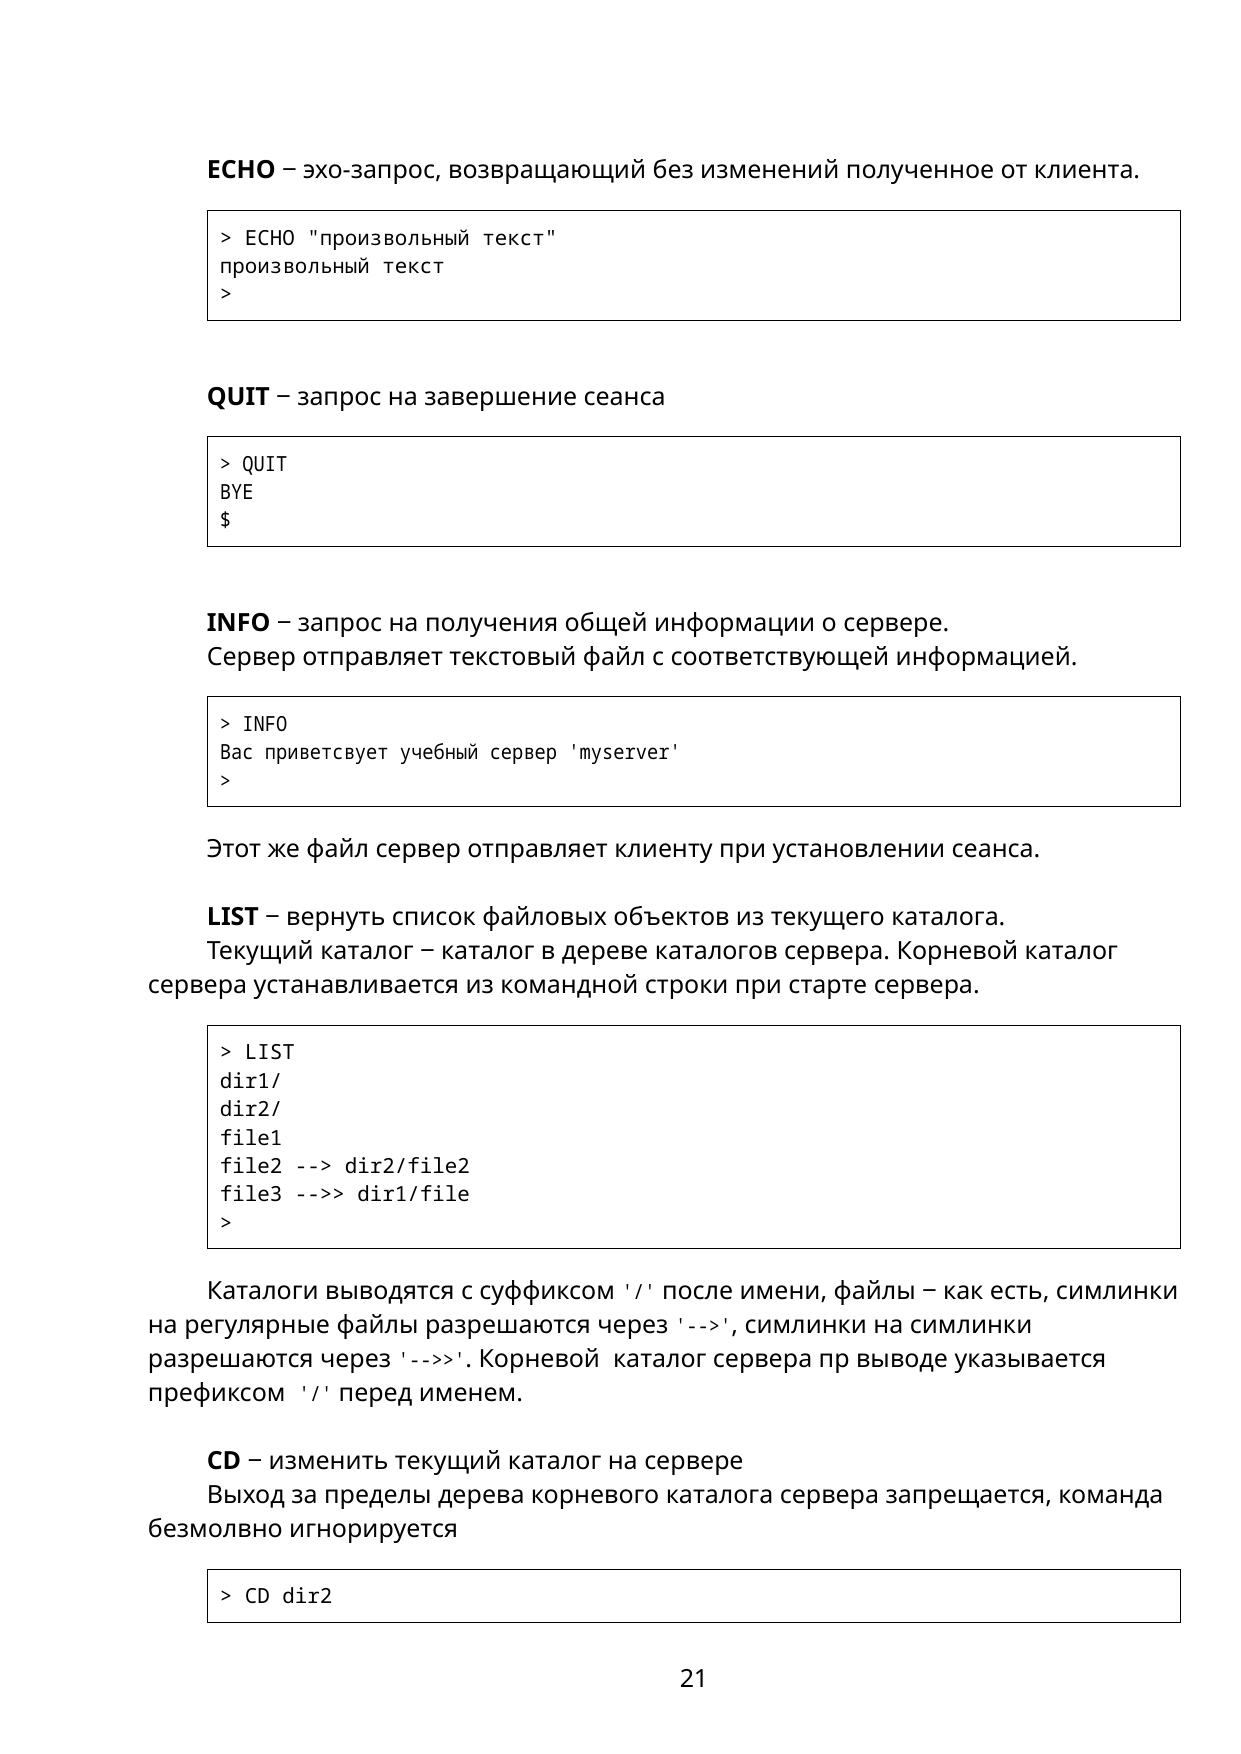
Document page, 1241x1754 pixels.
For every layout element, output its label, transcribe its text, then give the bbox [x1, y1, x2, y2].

text > INFO [208, 697, 1180, 724]
text Этот же файл сервер отправляет клиенту при установлении сеанса. [148, 831, 1181, 865]
text file2 --> dir2/file2 [208, 1138, 1180, 1167]
text > ECHO "произвольный текст" [208, 211, 1180, 238]
text > [208, 753, 1180, 806]
text ECHO ‒ эхо-запрос, возвращающий без изменений полученное от клиента. [148, 152, 1181, 186]
text QUIT ‒ запрос на завершение сеанса [148, 378, 1181, 412]
text произвольный текст [208, 238, 1180, 267]
text > LIST [208, 1026, 1180, 1053]
text Cервер отправляет текстовый файл с соответствующей информацией. [148, 638, 1181, 673]
text Текущий каталог ‒ каталог в дереве каталогов сервера. Корневой каталог сервера устанавливается из командной строки при старте сервера. [148, 933, 1181, 1001]
text dir2/ [208, 1081, 1180, 1110]
text Выход за пределы дерева корневого каталога сервера запрещается, команда безмолвно игнорируется [148, 1477, 1181, 1545]
text LIST ‒ вернуть список файловых объектов из текущего каталога. [148, 899, 1181, 933]
text Вас приветсвует учебный сервер 'myserver' [208, 724, 1180, 753]
text $ [208, 493, 1180, 546]
text Каталоги выводятся с суффиксом '/' поcле имени, файлы ‒ как есть, симлинки на регулярные файлы разрешаются через '-->', симлинки на симлинки разрешаются через '-->>'. Корневой каталог сервера пр выводе указывается префиксом '/' перед именем. [148, 1273, 1181, 1409]
text file1 [208, 1110, 1180, 1138]
text CD ‒ изменить текущий каталог на сервере [148, 1443, 1181, 1477]
text > [208, 1195, 1180, 1248]
text INFO ‒ запрос на получения общей информации о сервере. [148, 604, 1181, 638]
text BYE [208, 464, 1180, 493]
text > [208, 267, 1180, 320]
text dir1/ [208, 1053, 1180, 1081]
text > QUIT [208, 437, 1180, 464]
text > CD dir2 [208, 1570, 1180, 1622]
text file3 -->> dir1/file [208, 1167, 1180, 1195]
